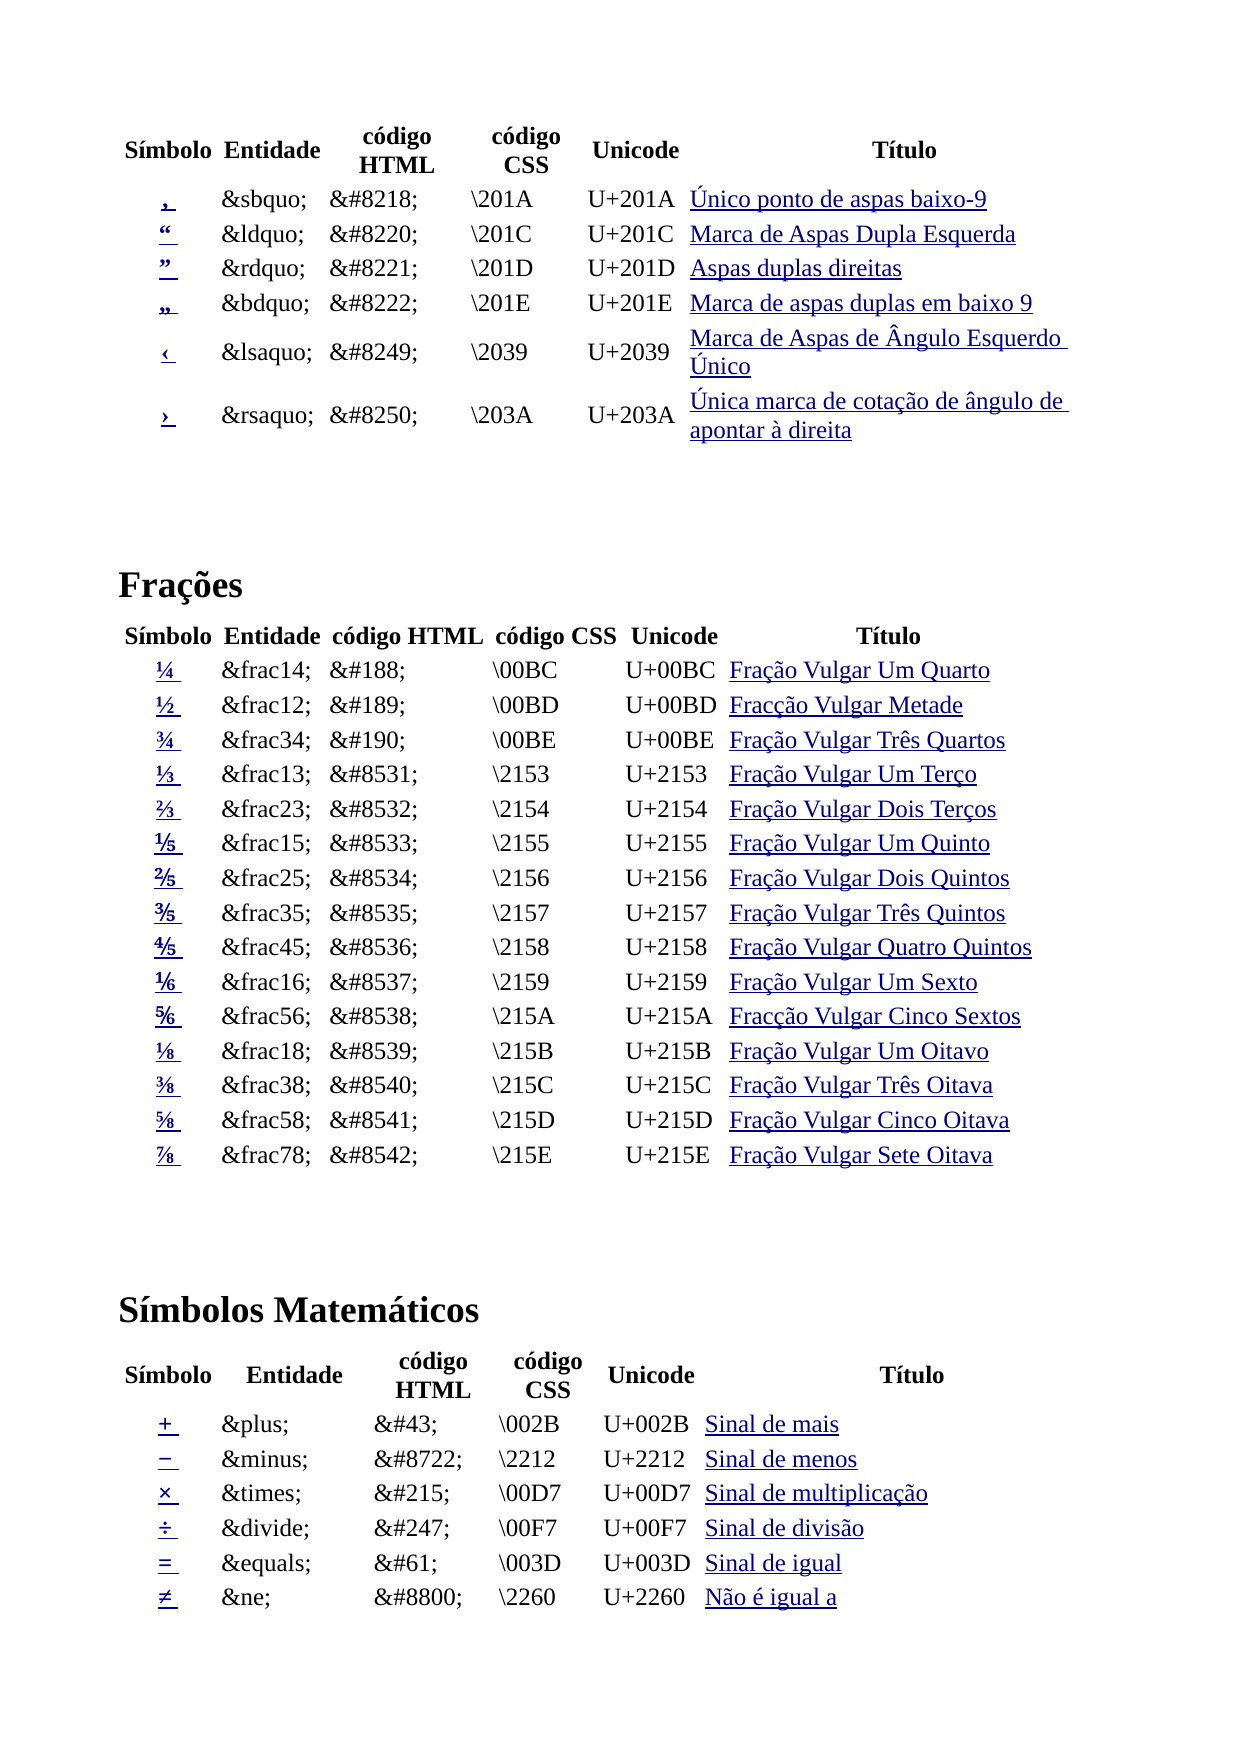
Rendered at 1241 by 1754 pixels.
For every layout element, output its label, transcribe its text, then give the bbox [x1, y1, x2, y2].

table_cell U+2156 [622, 860, 726, 895]
table_cell Fração Vulgar Três Quintos [726, 895, 1051, 929]
table_header código CSS [496, 1343, 600, 1406]
table_cell Sinal de mais [702, 1406, 1122, 1441]
table_header Símbolo [118, 618, 218, 653]
table_cell ¼ [118, 653, 218, 687]
table_cell &#8533; [326, 826, 489, 860]
subtitle Frações [118, 562, 1122, 606]
table_cell &#8221; [326, 251, 468, 285]
table_cell Não é igual a [702, 1579, 1122, 1614]
table_cell &frac45; [218, 929, 326, 964]
table_cell &#8220; [326, 216, 468, 251]
table_cell \00BC [490, 653, 622, 687]
table_cell &#247; [371, 1510, 496, 1545]
table_cell &minus; [218, 1441, 371, 1476]
table_cell + [118, 1406, 218, 1441]
table_cell Fração Vulgar Sete Oitava [726, 1137, 1051, 1171]
table_cell &bdquo; [218, 285, 326, 320]
table_cell Fração Vulgar Dois Quintos [726, 860, 1051, 895]
table_cell U+2260 [600, 1579, 702, 1614]
table_cell ⅚ [118, 999, 218, 1033]
table_cell U+003D [600, 1545, 702, 1579]
table_header Símbolo [118, 1343, 218, 1406]
table_cell ⅝ [118, 1102, 218, 1137]
table_cell U+00F7 [600, 1510, 702, 1545]
table_cell Fração Vulgar Um Quarto [726, 653, 1051, 687]
table_cell Fracção Vulgar Metade [726, 687, 1051, 722]
table_cell Aspas duplas direitas [687, 251, 1122, 285]
table_header código CSS [490, 618, 622, 653]
table_cell &#190; [326, 722, 489, 756]
table_header Entidade [218, 118, 326, 181]
table_header código CSS [468, 118, 584, 181]
table_cell U+2158 [622, 929, 726, 964]
table_cell &#8539; [326, 1033, 489, 1068]
table_cell U+201A [585, 181, 687, 216]
table_cell &ldquo; [218, 216, 326, 251]
table_cell ⅖ [118, 860, 218, 895]
table_cell &#8535; [326, 895, 489, 929]
table_cell &frac23; [218, 791, 326, 826]
table_cell − [118, 1441, 218, 1476]
table_cell &frac25; [218, 860, 326, 895]
table_cell &frac34; [218, 722, 326, 756]
table_header Entidade [218, 618, 326, 653]
table_cell U+00D7 [600, 1476, 702, 1510]
table_cell \201E [468, 285, 584, 320]
table_cell &#8541; [326, 1102, 489, 1137]
table_cell „ [118, 285, 218, 320]
table_cell U+2157 [622, 895, 726, 929]
table_cell &frac78; [218, 1137, 326, 1171]
table_cell &#8218; [326, 181, 468, 216]
table_cell ⅗ [118, 895, 218, 929]
table_header Título [687, 118, 1122, 181]
table_cell &#8249; [326, 320, 468, 383]
table_cell \2155 [490, 826, 622, 860]
table_cell U+002B [600, 1406, 702, 1441]
table_cell &#8537; [326, 964, 489, 998]
table_cell \00D7 [496, 1476, 600, 1510]
table_cell U+2153 [622, 756, 726, 791]
table_cell Único ponto de aspas baixo-9 [687, 181, 1122, 216]
table_cell \215B [490, 1033, 622, 1068]
table_cell ⅞ [118, 1137, 218, 1171]
table_cell U+215A [622, 999, 726, 1033]
table_cell Fracção Vulgar Cinco Sextos [726, 999, 1051, 1033]
table_header Unicode [585, 118, 687, 181]
table_cell \2157 [490, 895, 622, 929]
table_cell ⅙ [118, 964, 218, 998]
table_cell &#8722; [371, 1441, 496, 1476]
table_cell U+201E [585, 285, 687, 320]
table_cell U+2155 [622, 826, 726, 860]
table_cell &plus; [218, 1406, 371, 1441]
table_cell Marca de aspas duplas em baixo 9 [687, 285, 1122, 320]
table_cell Fração Vulgar Um Oitavo [726, 1033, 1051, 1068]
table_cell &divide; [218, 1510, 371, 1545]
table_cell U+215D [622, 1102, 726, 1137]
table_cell U+2212 [600, 1441, 702, 1476]
table_cell Fração Vulgar Cinco Oitava [726, 1102, 1051, 1137]
table_header Entidade [218, 1343, 371, 1406]
table_cell Única marca de cotação de ângulo de apontar à direita [687, 383, 1122, 446]
table_cell &#8540; [326, 1068, 489, 1102]
table_header Símbolo [118, 118, 218, 181]
table_header Título [726, 618, 1051, 653]
table_cell &lsaquo; [218, 320, 326, 383]
table_cell &frac12; [218, 687, 326, 722]
table_cell U+00BE [622, 722, 726, 756]
table_cell Fração Vulgar Três Oitava [726, 1068, 1051, 1102]
table_cell = [118, 1545, 218, 1579]
table_cell Sinal de divisão [702, 1510, 1122, 1545]
table_cell \00BE [490, 722, 622, 756]
table_cell &#8536; [326, 929, 489, 964]
table_cell &#8534; [326, 860, 489, 895]
table_cell \215E [490, 1137, 622, 1171]
table_cell &#8222; [326, 285, 468, 320]
table_cell U+203A [585, 383, 687, 446]
table_cell ‚ [118, 181, 218, 216]
table_cell Marca de Aspas Dupla Esquerda [687, 216, 1122, 251]
table_header Título [702, 1343, 1122, 1406]
table_cell &frac13; [218, 756, 326, 791]
table_cell \2260 [496, 1579, 600, 1614]
table_cell \00F7 [496, 1510, 600, 1545]
table_cell Fração Vulgar Um Terço [726, 756, 1051, 791]
table_cell Sinal de multiplicação [702, 1476, 1122, 1510]
table_cell ⅘ [118, 929, 218, 964]
table_cell Fração Vulgar Três Quartos [726, 722, 1051, 756]
table_cell ⅛ [118, 1033, 218, 1068]
table_cell &#8800; [371, 1579, 496, 1614]
table_cell &#8538; [326, 999, 489, 1033]
table_cell U+215E [622, 1137, 726, 1171]
table_cell &times; [218, 1476, 371, 1510]
table_cell &rdquo; [218, 251, 326, 285]
table_cell \2156 [490, 860, 622, 895]
table_cell &frac38; [218, 1068, 326, 1102]
table_cell \2158 [490, 929, 622, 964]
table_cell ⅔ [118, 791, 218, 826]
table_cell \215C [490, 1068, 622, 1102]
table_cell &#8532; [326, 791, 489, 826]
table_cell &#188; [326, 653, 489, 687]
table_cell “ [118, 216, 218, 251]
table_cell &equals; [218, 1545, 371, 1579]
table_cell U+2039 [585, 320, 687, 383]
table_cell Fração Vulgar Um Sexto [726, 964, 1051, 998]
table_cell Marca de Aspas de Ângulo Esquerdo Único [687, 320, 1122, 383]
table_cell ” [118, 251, 218, 285]
table_cell \002B [496, 1406, 600, 1441]
table_cell &frac35; [218, 895, 326, 929]
table_header código HTML [371, 1343, 496, 1406]
table_cell ¾ [118, 722, 218, 756]
table_cell &frac18; [218, 1033, 326, 1068]
table_cell \201D [468, 251, 584, 285]
table_cell ≠ [118, 1579, 218, 1614]
table_cell U+215C [622, 1068, 726, 1102]
table_cell \2212 [496, 1441, 600, 1476]
table_cell Sinal de igual [702, 1545, 1122, 1579]
table_cell Fração Vulgar Um Quinto [726, 826, 1051, 860]
table_cell \201A [468, 181, 584, 216]
table_header Unicode [600, 1343, 702, 1406]
table_cell Sinal de menos [702, 1441, 1122, 1476]
table_cell × [118, 1476, 218, 1510]
table_cell \201C [468, 216, 584, 251]
table_cell \2154 [490, 791, 622, 826]
table_cell › [118, 383, 218, 446]
table_cell U+2159 [622, 964, 726, 998]
table_cell &sbquo; [218, 181, 326, 216]
table_cell \2039 [468, 320, 584, 383]
subtitle Símbolos Matemáticos [118, 1287, 1122, 1331]
table_cell ⅜ [118, 1068, 218, 1102]
table_cell &#8542; [326, 1137, 489, 1171]
table_cell &frac16; [218, 964, 326, 998]
table_cell Fração Vulgar Dois Terços [726, 791, 1051, 826]
table_cell Fração Vulgar Quatro Quintos [726, 929, 1051, 964]
table_cell U+00BD [622, 687, 726, 722]
table_cell ⅕ [118, 826, 218, 860]
table_cell \2159 [490, 964, 622, 998]
table_cell &rsaquo; [218, 383, 326, 446]
table_cell ÷ [118, 1510, 218, 1545]
table_cell &ne; [218, 1579, 371, 1614]
table_cell &#43; [371, 1406, 496, 1441]
table_cell \215D [490, 1102, 622, 1137]
table_cell ‹ [118, 320, 218, 383]
table_cell \003D [496, 1545, 600, 1579]
table_cell U+215B [622, 1033, 726, 1068]
table_cell &#8531; [326, 756, 489, 791]
table_cell U+2154 [622, 791, 726, 826]
table_cell &frac14; [218, 653, 326, 687]
table_cell ⅓ [118, 756, 218, 791]
table_cell U+201C [585, 216, 687, 251]
table_cell \00BD [490, 687, 622, 722]
table_cell &#61; [371, 1545, 496, 1579]
table_cell \2153 [490, 756, 622, 791]
table_cell U+00BC [622, 653, 726, 687]
table_cell &frac58; [218, 1102, 326, 1137]
table_cell &#8250; [326, 383, 468, 446]
table_header Unicode [622, 618, 726, 653]
table_cell &#215; [371, 1476, 496, 1510]
table_header código HTML [326, 618, 489, 653]
table_cell \203A [468, 383, 584, 446]
table_cell &#189; [326, 687, 489, 722]
table_cell ½ [118, 687, 218, 722]
table_header código HTML [326, 118, 468, 181]
table_cell \215A [490, 999, 622, 1033]
table_cell &frac15; [218, 826, 326, 860]
table_cell &frac56; [218, 999, 326, 1033]
table_cell U+201D [585, 251, 687, 285]
